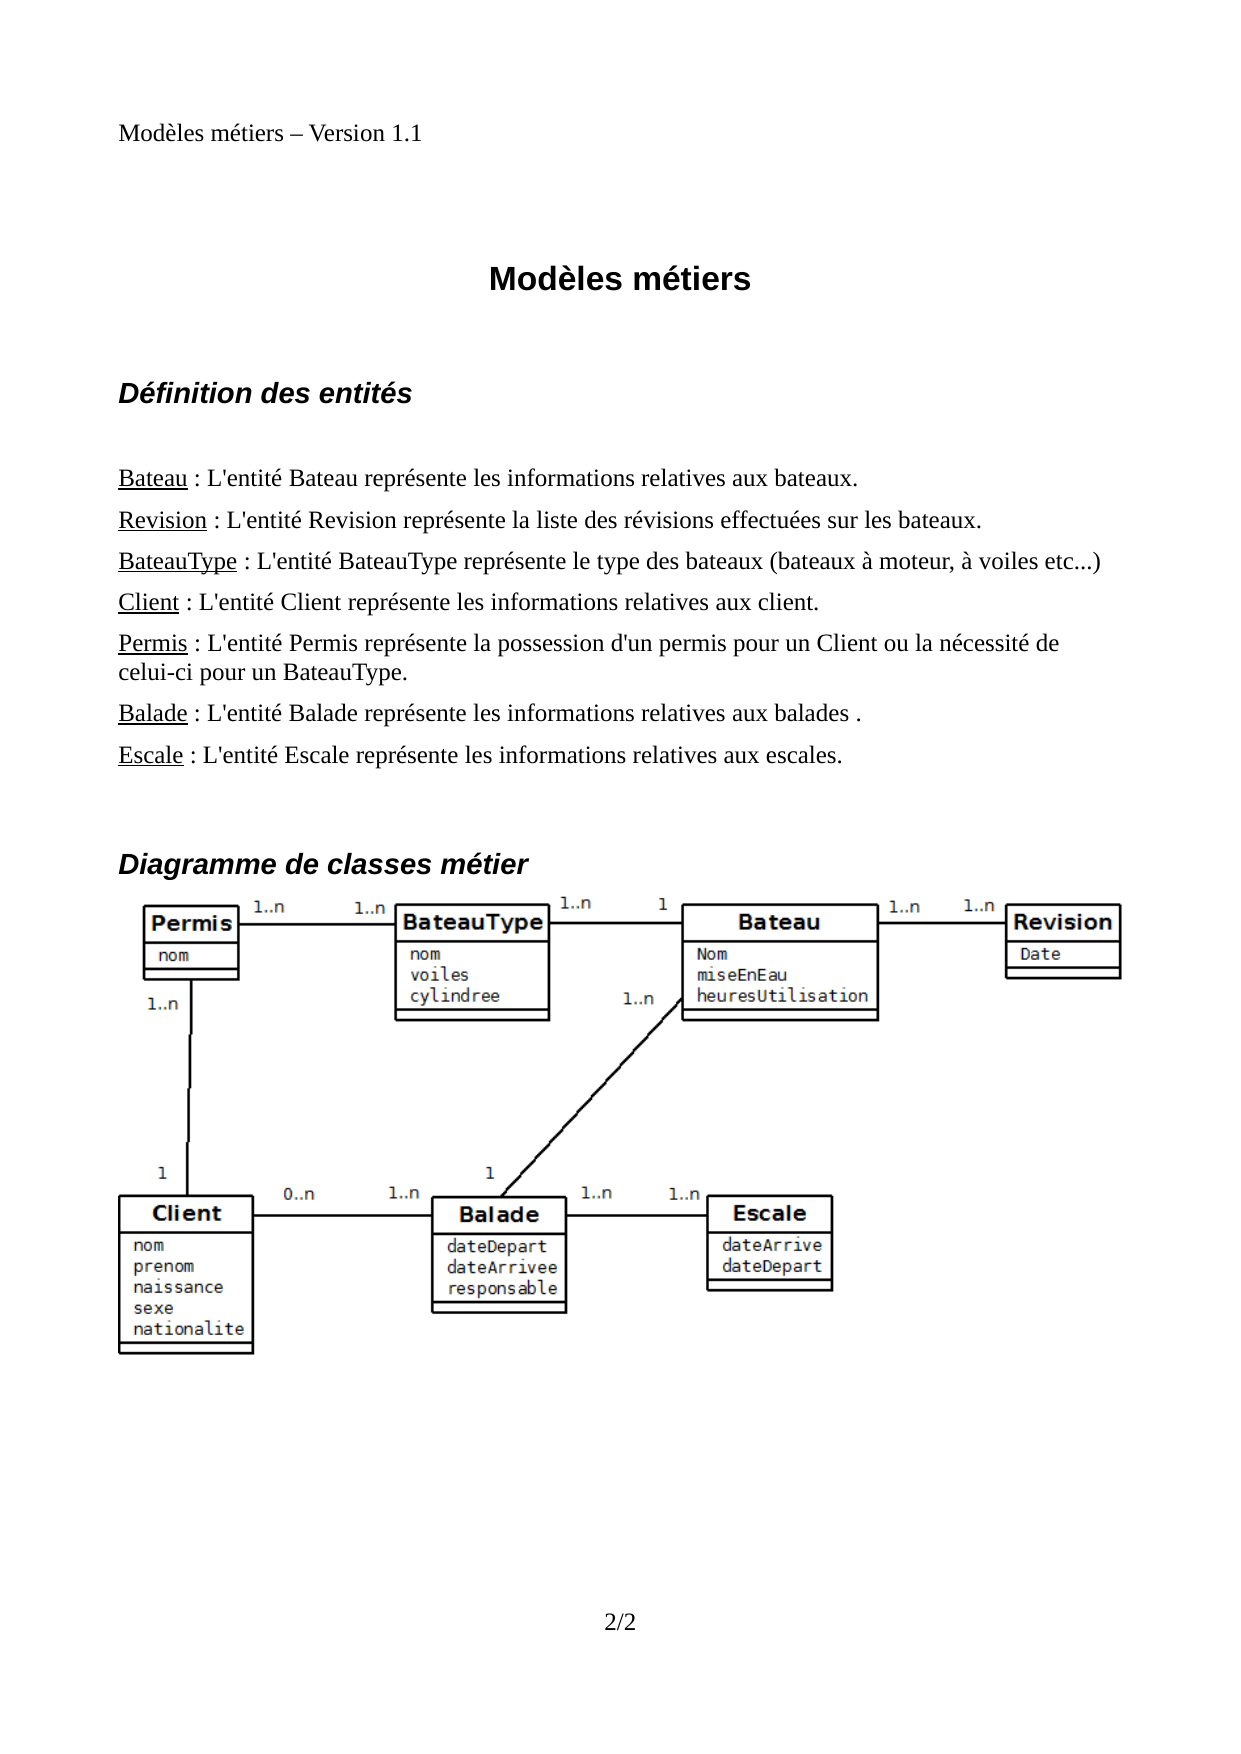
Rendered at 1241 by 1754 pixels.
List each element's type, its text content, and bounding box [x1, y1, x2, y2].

text Balade : L'entité Balade représente les informations relatives aux balades . [118, 698, 1122, 727]
subtitle Diagramme de classes métier [118, 847, 1122, 881]
picture [118, 893, 1123, 1356]
text Bateau : L'entité Bateau représente les informations relatives aux bateaux. [118, 463, 1122, 492]
subtitle Modèles métiers [118, 259, 1122, 297]
text Escale : L'entité Escale représente les informations relatives aux escales. [118, 740, 1122, 768]
text Revision : L'entité Revision représente la liste des révisions effectuées sur les bateaux. [118, 505, 1122, 533]
subtitle Définition des entités [118, 376, 1122, 410]
text BateauType : L'entité BateauType représente le type des bateaux (bateaux à moteur, à voiles etc...) [118, 546, 1122, 575]
text Client : L'entité Client représente les informations relatives aux client. [118, 587, 1122, 616]
text Permis : L'entité Permis représente la possession d'un permis pour un Client ou la nécessité de celui-ci pour un BateauType. [118, 628, 1122, 686]
